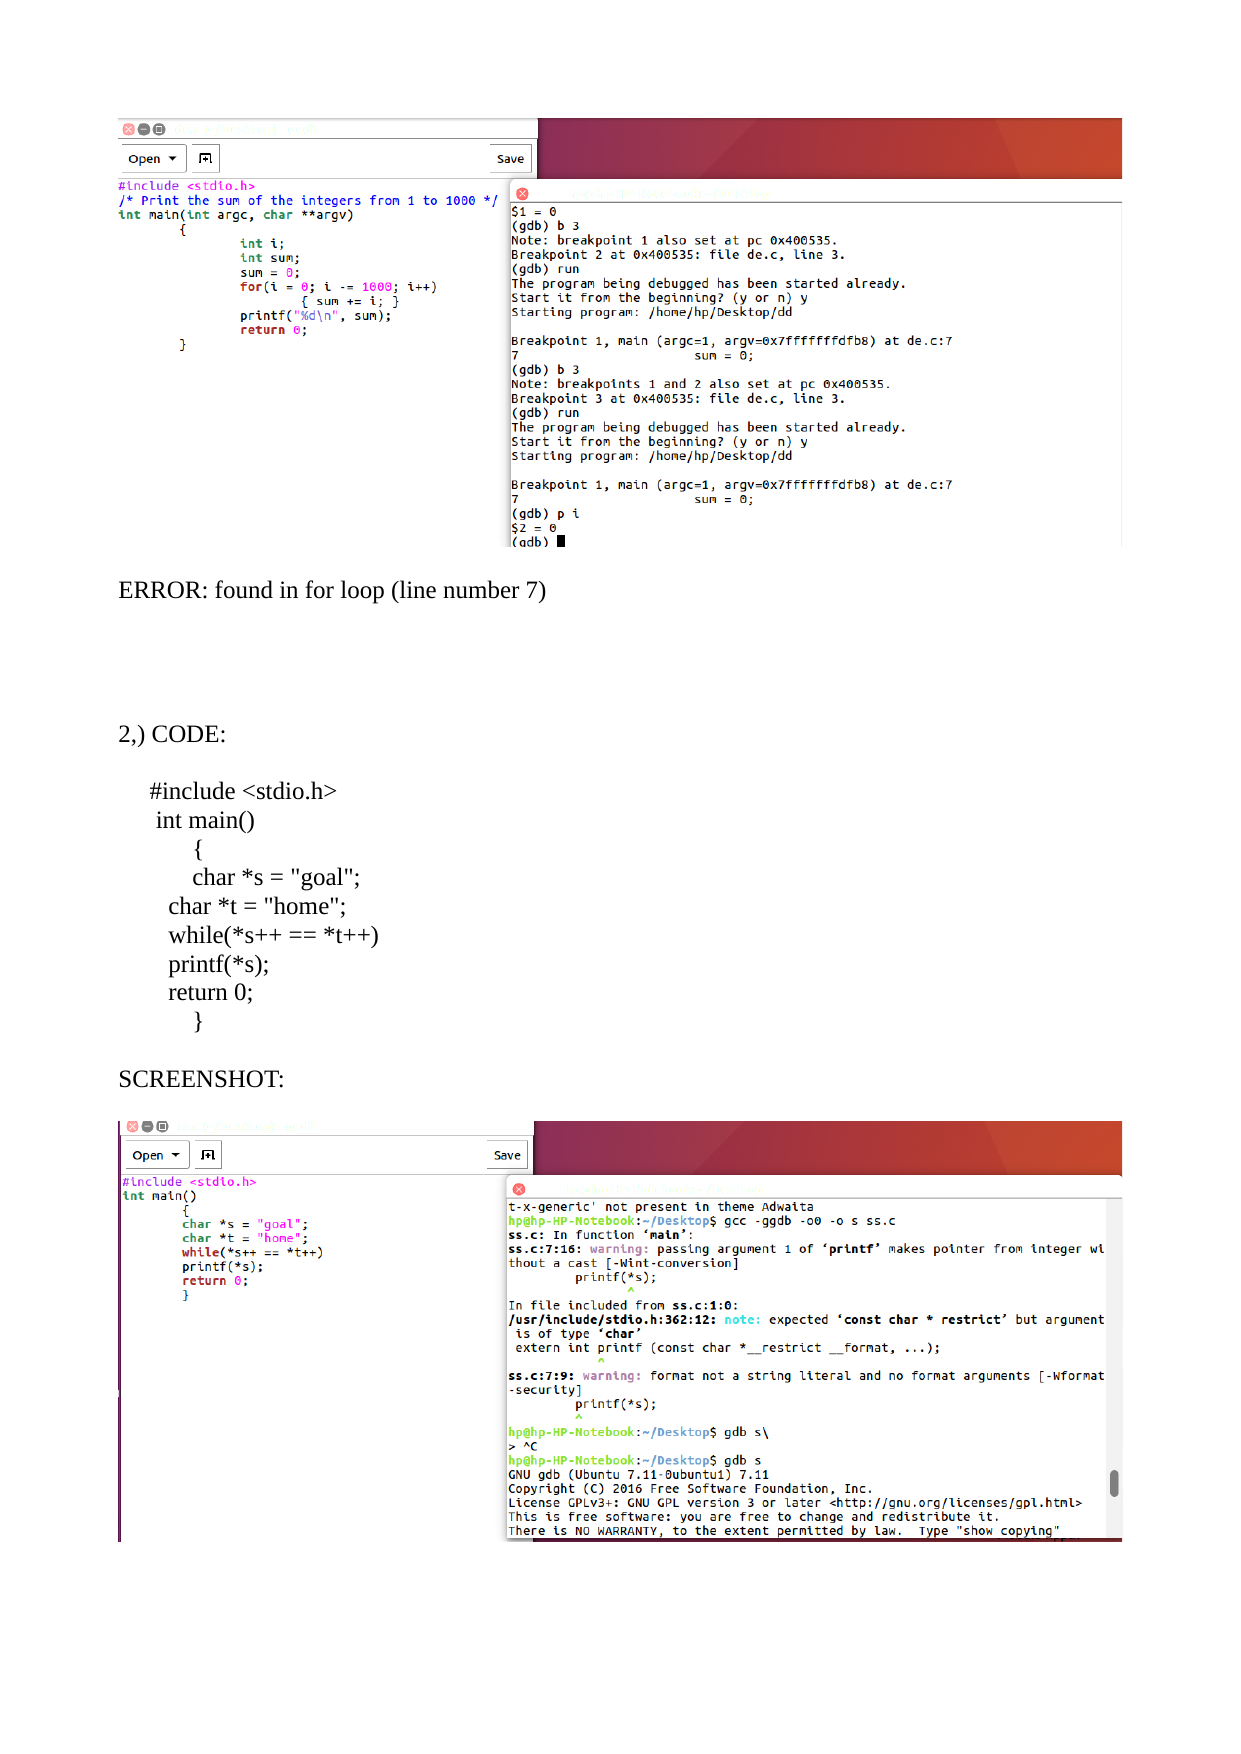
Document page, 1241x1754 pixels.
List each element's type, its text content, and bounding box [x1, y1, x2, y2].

text char *s = "goal"; [118, 862, 1122, 891]
picture [118, 118, 1123, 547]
text ERROR: found in for loop (line number 7) [118, 575, 1122, 604]
text SCREENSHOT: [118, 1064, 1122, 1092]
text 2,) CODE: [118, 719, 1122, 747]
text char *t = "home"; [118, 891, 1122, 920]
text } [118, 1006, 1122, 1035]
text int main() [118, 805, 1122, 834]
text while(*s++ == *t++) [118, 920, 1122, 949]
text #include <stdio.h> [118, 776, 1122, 805]
picture [118, 1121, 1123, 1542]
text return 0; [118, 977, 1122, 1006]
text printf(*s); [118, 949, 1122, 977]
text { [118, 834, 1122, 862]
